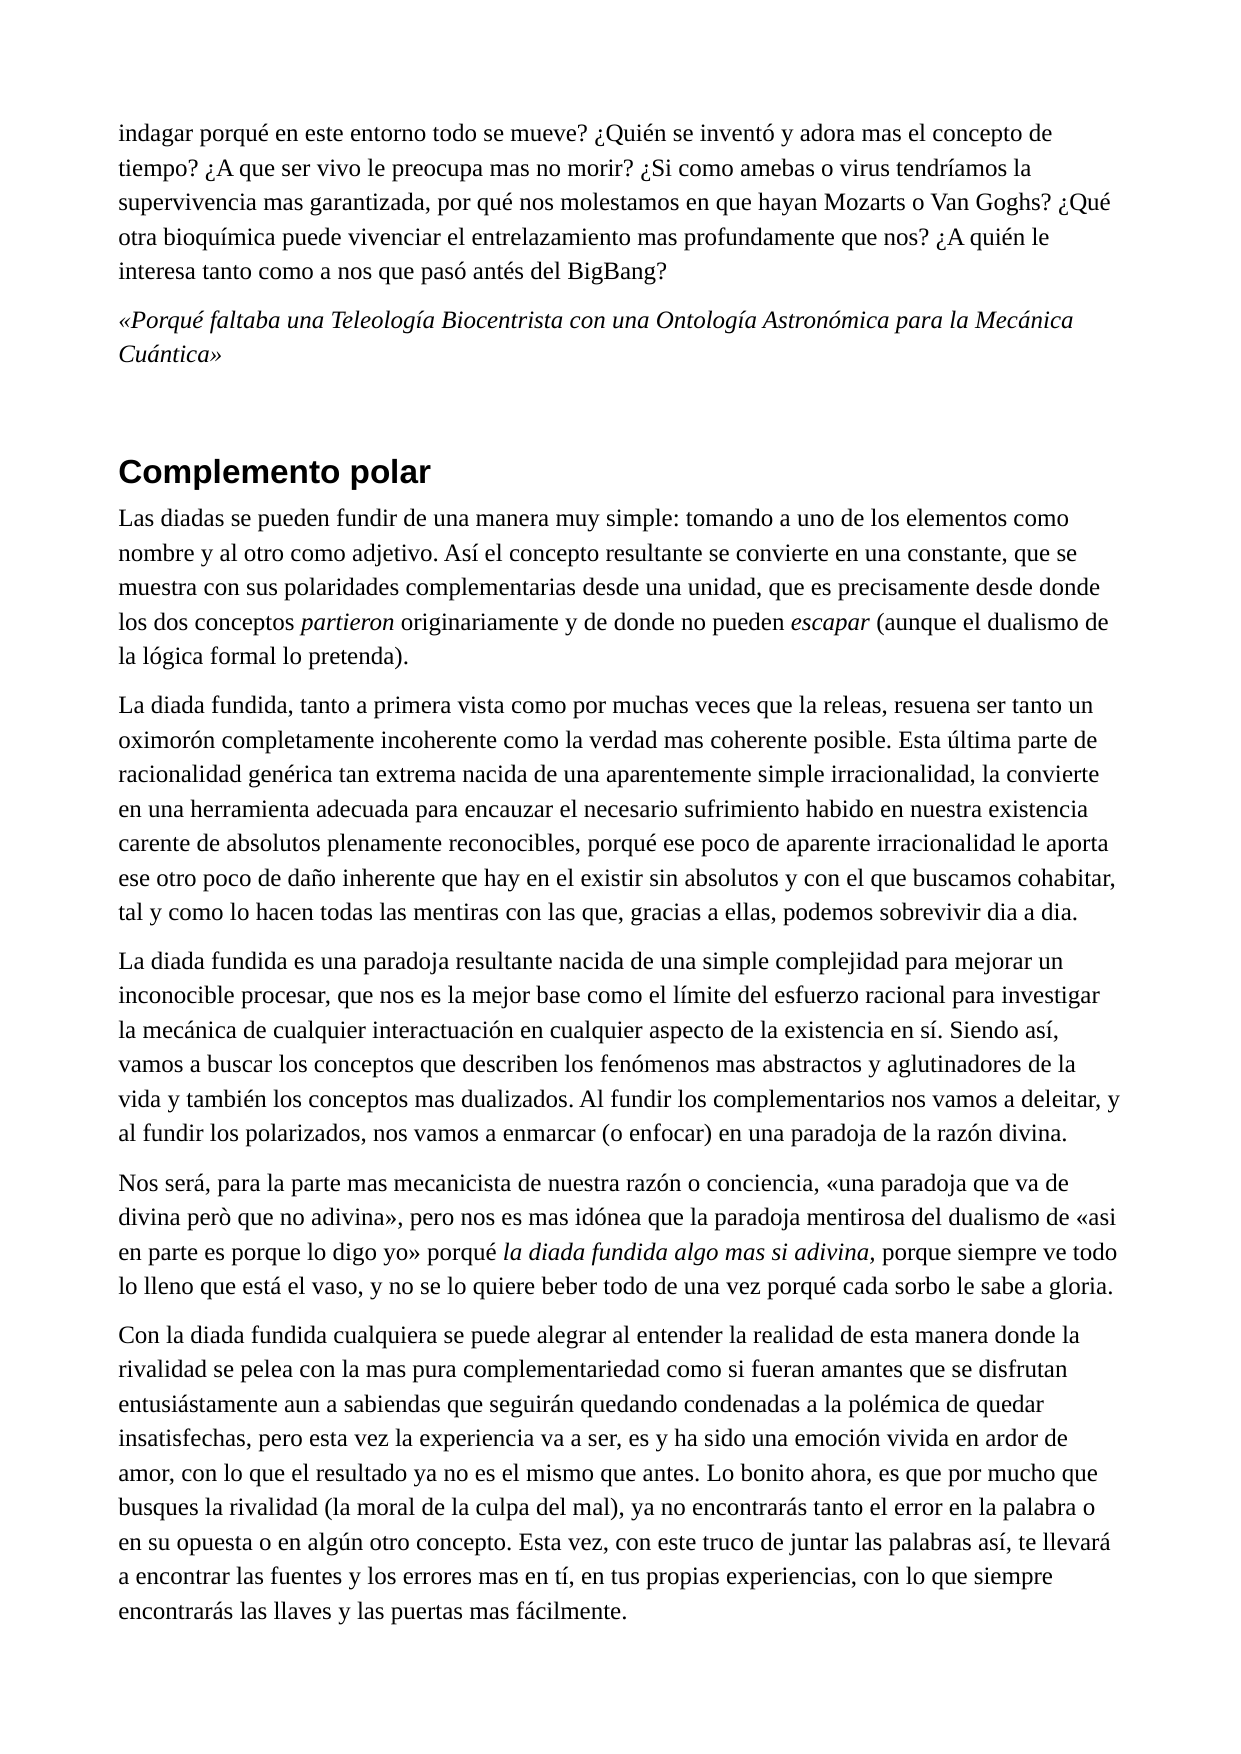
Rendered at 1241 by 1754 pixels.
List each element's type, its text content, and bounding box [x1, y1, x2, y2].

text Con la diada fundida cualquiera se puede alegrar al entender la realidad de esta manera donde la rivalidad se pelea con la mas pura complementariedad como si fueran amantes que se disfrutan entusiástamente aun a sabiendas que seguirán quedando condenadas a la polémica de quedar insatisfechas, pero esta vez la experiencia va a ser, es y ha sido una emoción vivida en ardor de amor, con lo que el resultado ya no es el mismo que antes. Lo bonito ahora, es que por mucho que busques la rivalidad (la moral de la culpa del mal), ya no encontrarás tanto el error en la palabra o en su opuesta o en algún otro concepto. Esta vez, con este truco de juntar las palabras así, te llevará a encontrar las fuentes y los errores mas en tí, en tus propias experiencias, con lo que siempre encontrarás las llaves y las puertas mas fácilmente. [118, 1320, 1122, 1625]
subtitle Complemento polar [118, 452, 1122, 491]
text «Porqué faltaba una Teleología Biocentrista con una Ontología Astronómica para la Mecánica Cuántica» [118, 305, 1122, 368]
text Las diadas se pueden fundir de una manera muy simple: tomando a uno de los elementos como nombre y al otro como adjetivo. Así el concepto resultante se convierte en una constante, que se muestra con sus polaridades complementarias desde una unidad, que es precisamente desde donde los dos conceptos partieron originariamente y de donde no pueden escapar (aunque el dualismo de la lógica formal lo pretenda). [118, 503, 1122, 670]
text indagar porqué en este entorno todo se mueve? ¿Quién se inventó y adora mas el concepto de tiempo? ¿A que ser vivo le preocupa mas no morir? ¿Si como amebas o virus tendríamos la supervivencia mas garantizada, por qué nos molestamos en que hayan Mozarts o Van Goghs? ¿Qué otra bioquímica puede vivenciar el entrelazamiento mas profundamente que nos? ¿A quién le interesa tanto como a nos que pasó antés del BigBang? [118, 118, 1122, 285]
text La diada fundida es una paradoja resultante nacida de una simple complejidad para mejorar un inconocible procesar, que nos es la mejor base como el límite del esfuerzo racional para investigar la mecánica de cualquier interactuación en cualquier aspecto de la existencia en sí. Siendo así, vamos a buscar los conceptos que describen los fenómenos mas abstractos y aglutinadores de la vida y también los conceptos mas dualizados. Al fundir los complementarios nos vamos a deleitar, y al fundir los polarizados, nos vamos a enmarcar (o enfocar) en una paradoja de la razón divina. [118, 946, 1122, 1147]
text La diada fundida, tanto a primera vista como por muchas veces que la releas, resuena ser tanto un oximorón completamente incoherente como la verdad mas coherente posible. Esta última parte de racionalidad genérica tan extrema nacida de una aparentemente simple irracionalidad, la convierte en una herramienta adecuada para encauzar el necesario sufrimiento habido en nuestra existencia carente de absolutos plenamente reconocibles, porqué ese poco de aparente irracionalidad le aporta ese otro poco de daño inherente que hay en el existir sin absolutos y con el que buscamos cohabitar, tal y como lo hacen todas las mentiras con las que, gracias a ellas, podemos sobrevivir dia a dia. [118, 690, 1122, 926]
text Nos será, para la parte mas mecanicista de nuestra razón o conciencia, «una paradoja que va de divina però que no adivina», pero nos es mas idónea que la paradoja mentirosa del dualismo de «asi en parte es porque lo digo yo» porqué la diada fundida algo mas si adivina, porque siempre ve todo lo lleno que está el vaso, y no se lo quiere beber todo de una vez porqué cada sorbo le sabe a gloria. [118, 1168, 1122, 1300]
